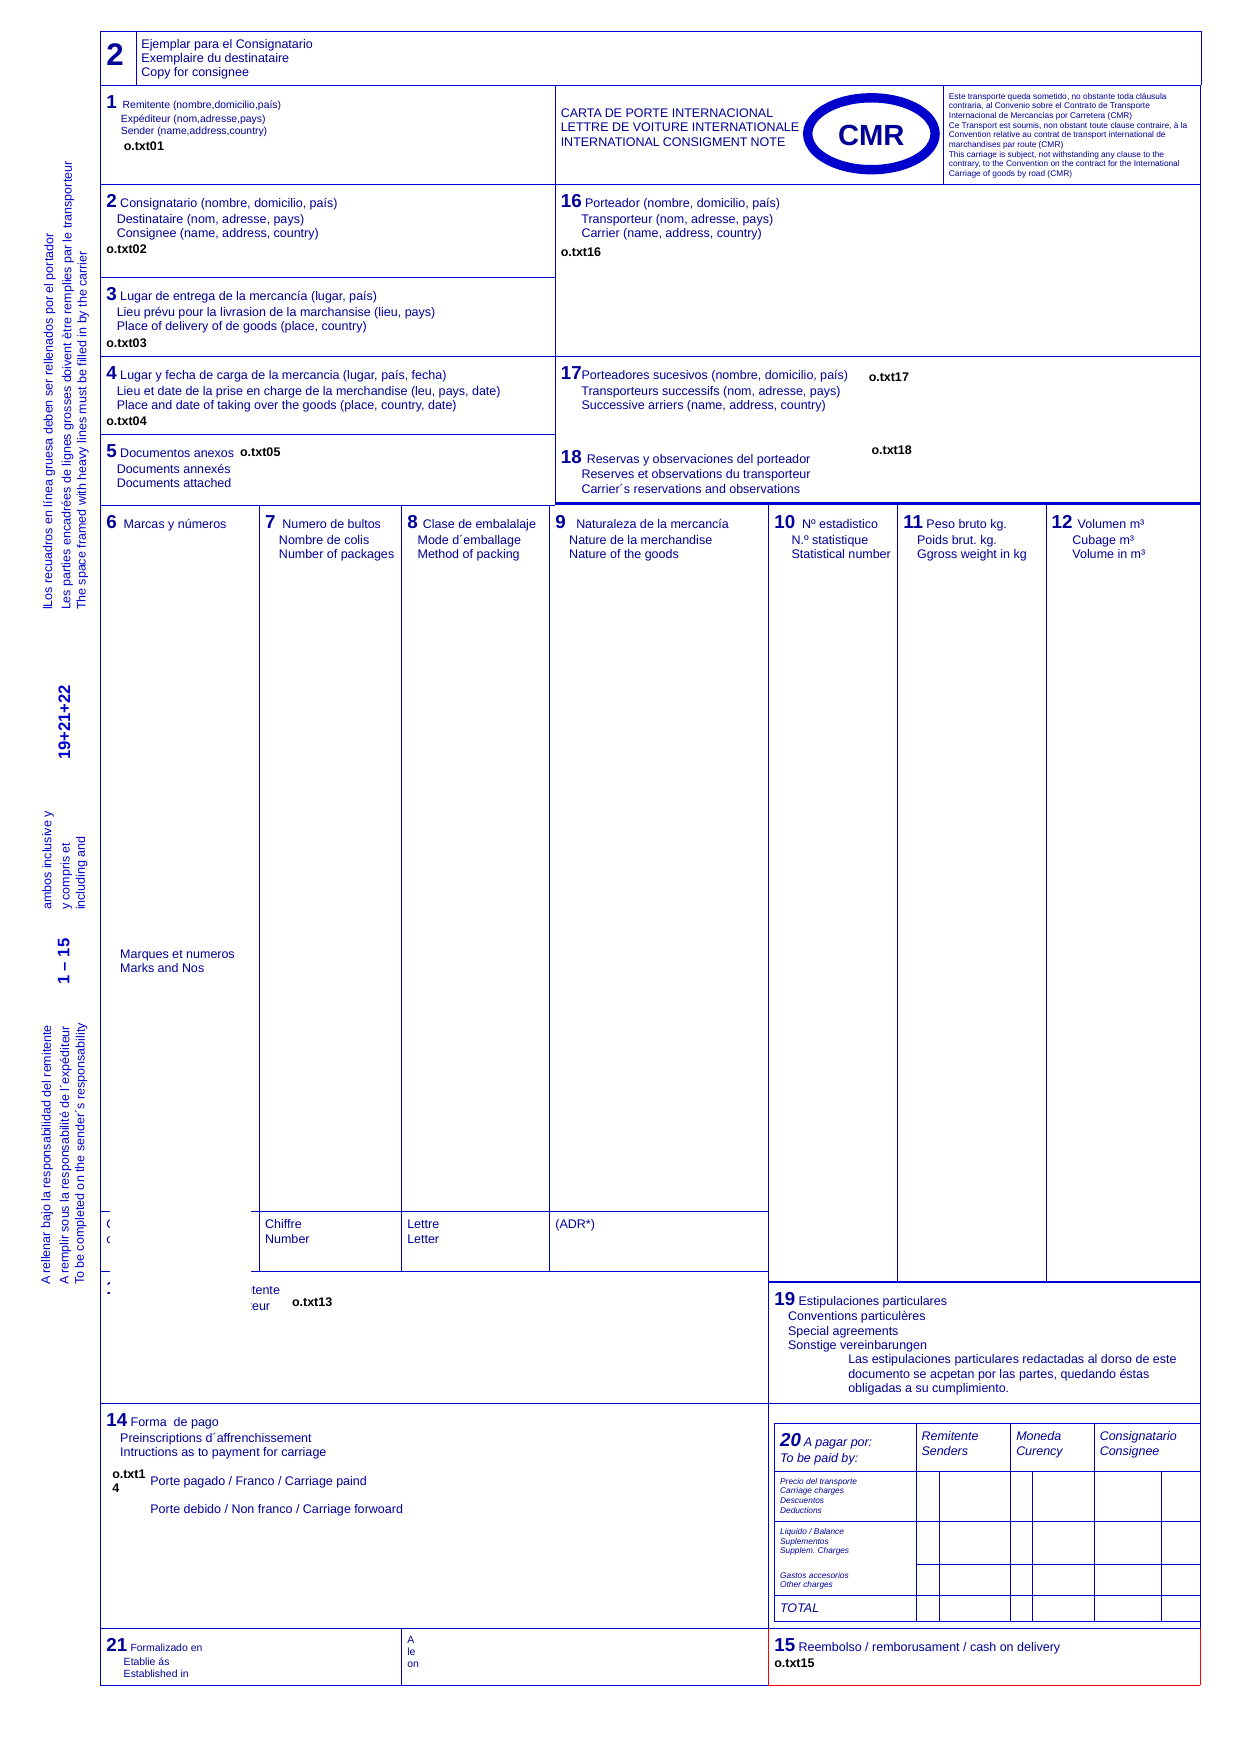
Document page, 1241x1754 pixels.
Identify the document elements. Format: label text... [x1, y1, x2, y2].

table_cell [940, 1565, 1010, 1595]
table_cell A le on [402, 1629, 768, 1685]
table_cell 12 Volumen m³ Cubage m³ Volume in m³ [1047, 505, 1200, 1281]
table_cell Classe class [251, 1212, 259, 1271]
table_header 1 Remitente (nombre,domicilio,país) Expéditeur (nom,adresse,pays) Sender (name,address,country) o.txt01 [101, 86, 555, 184]
table_cell [1095, 1565, 1161, 1595]
table_cell [1033, 1565, 1094, 1595]
table_cell [917, 1522, 939, 1564]
table_cell 10 Nº estadistico N.º statistique Statistical number [769, 505, 897, 1281]
table_cell [1011, 1596, 1032, 1621]
table_header CARTA DE PORTE INTERNACIONAL LETTRE DE VOITURE INTERNATIONALE INTERNATIONAL CONSIGMENT NOTE [556, 86, 943, 184]
table_cell [1033, 1522, 1094, 1564]
table_cell [940, 1472, 1010, 1521]
table_cell Liquido / Balance Suplementos Supplem. Charges Gastos accesorios Other charges [775, 1522, 916, 1595]
table_cell 14 Forma de pago Preinscriptions d´affrenchissement Intructions as to payment for carriage Porte pagado / Franco / Carriage paind Porte debido / Non franco / Carriage forwoard [101, 1404, 768, 1628]
table_cell [1162, 1565, 1200, 1595]
table_cell 7 Numero de bultos Nombre de colis Number of packages [260, 506, 401, 1211]
table_cell Lettre Letter [402, 1212, 549, 1271]
table_cell 4 Lugar y fecha de carga de la mercancia (lugar, país, fecha) Lieu et date de la prise en charge de la merchandise (leu, pays, date) Place and date of taking over the goods (place, country, date) o.txt04 [101, 357, 555, 434]
table_cell [940, 1522, 1010, 1564]
table_cell [1033, 1472, 1094, 1521]
table_header Ejemplar para el Consignatario Exemplaire du destinataire Copy for consignee [137, 32, 1201, 85]
table_cell [1162, 1596, 1200, 1621]
table_cell [1095, 1596, 1161, 1621]
table_cell 3 Lugar de entrega de la mercancía (lugar, país) Lieu prévu pour la livrasion de la marchansise (lieu, pays) Place of delivery of de goods (place, country) o.txt03 [101, 278, 555, 356]
table_cell 8 Clase de embalalaje Mode d´emballage Method of packing [402, 506, 549, 1211]
table_cell TOTAL [775, 1596, 916, 1621]
table_header Este transporte queda sometido, no obstante toda cláusula contraria, al Convenio sobre el Contrato de Transporte Internacional de Mercancías por Carretera (CMR) Ce Transport est soumis, non obstant toute clause contraire, à la Convention relative au contrat de transport international de marchandises par route (CMR) This carriage is subject, not withstanding any clause to the contrary, to the Convention on the contract for the International Carriage of goods by road (CMR) [944, 86, 1200, 184]
table_cell [1095, 1522, 1161, 1564]
table_cell [1162, 1522, 1200, 1564]
table_cell [917, 1596, 939, 1621]
table_header 20 A pagar por: To be paid by: [775, 1424, 916, 1471]
table_cell 9 Naturaleza de la mercancía Nature de la merchandise Nature of the goods [550, 505, 768, 1211]
table_cell 19 Estipulaciones particulares Conventions particulères Special agreements Sonstige vereinbarungen Las estipulaciones particulares redactadas al dorso de este documento se acpetan por las partes, quedando éstas obligadas a su cumplimiento. [769, 1283, 1200, 1403]
table_cell [1095, 1472, 1161, 1521]
table_header Moneda Curency [1011, 1424, 1094, 1471]
table_cell 16 Porteador (nombre, domicilio, país) Transporteur (nom, adresse, pays) Carrier (name, address, country) o.txt16 [556, 185, 1200, 356]
table_cell Chiffre Number [260, 1212, 401, 1271]
table_cell [769, 1404, 1200, 1628]
table_cell [1011, 1472, 1032, 1521]
table_cell [940, 1596, 1010, 1621]
table_cell [1162, 1472, 1200, 1521]
table_cell [1011, 1565, 1032, 1595]
table_cell Precio del transporte Carriage charges Descuentos Deductions [775, 1472, 916, 1521]
table_header 2 [101, 32, 136, 85]
table_cell 2 Consignatario (nombre, domicilio, país) Destinataire (nom, adresse, pays) Consignee (name, address, country) o.txt02 [101, 185, 555, 277]
table_cell 21 Formalizado en Etablie ás Established in [101, 1629, 401, 1685]
table_header Consignatario Consignee [1095, 1424, 1200, 1471]
table_cell Classe class [101, 1212, 110, 1271]
table_cell [917, 1565, 939, 1595]
table_cell [1011, 1522, 1032, 1564]
table_cell 15 Reembolso / remborusament / cash on delivery o.txt15 [769, 1629, 1200, 1685]
table_cell 13 Instrucciones del remitente Instructions de l´expéditeur Sender´s instructions [101, 1272, 768, 1403]
table_cell [1033, 1596, 1094, 1621]
table_cell 17Porteadores sucesivos (nombre, domicilio, país) Transporteurs successifs (nom, adresse, pays) Successive arriers (name, address, country) 18 Reservas y observaciones del porteador Reserves et observations du transporteur Carrier´s reservations and observations [556, 357, 1200, 502]
table_cell 11 Peso bruto kg. Poids brut. kg. Ggross weight in kg [898, 505, 1046, 1281]
table_cell (ADR*) [550, 1212, 768, 1271]
table_header Remitente Senders [917, 1424, 1010, 1471]
table_cell 6 Marcas y números Marques et numeros Marks and Nos [101, 506, 259, 1394]
table_cell [917, 1472, 939, 1521]
table_cell 5 Documentos anexos Documents annexés Documents attached [101, 435, 555, 505]
